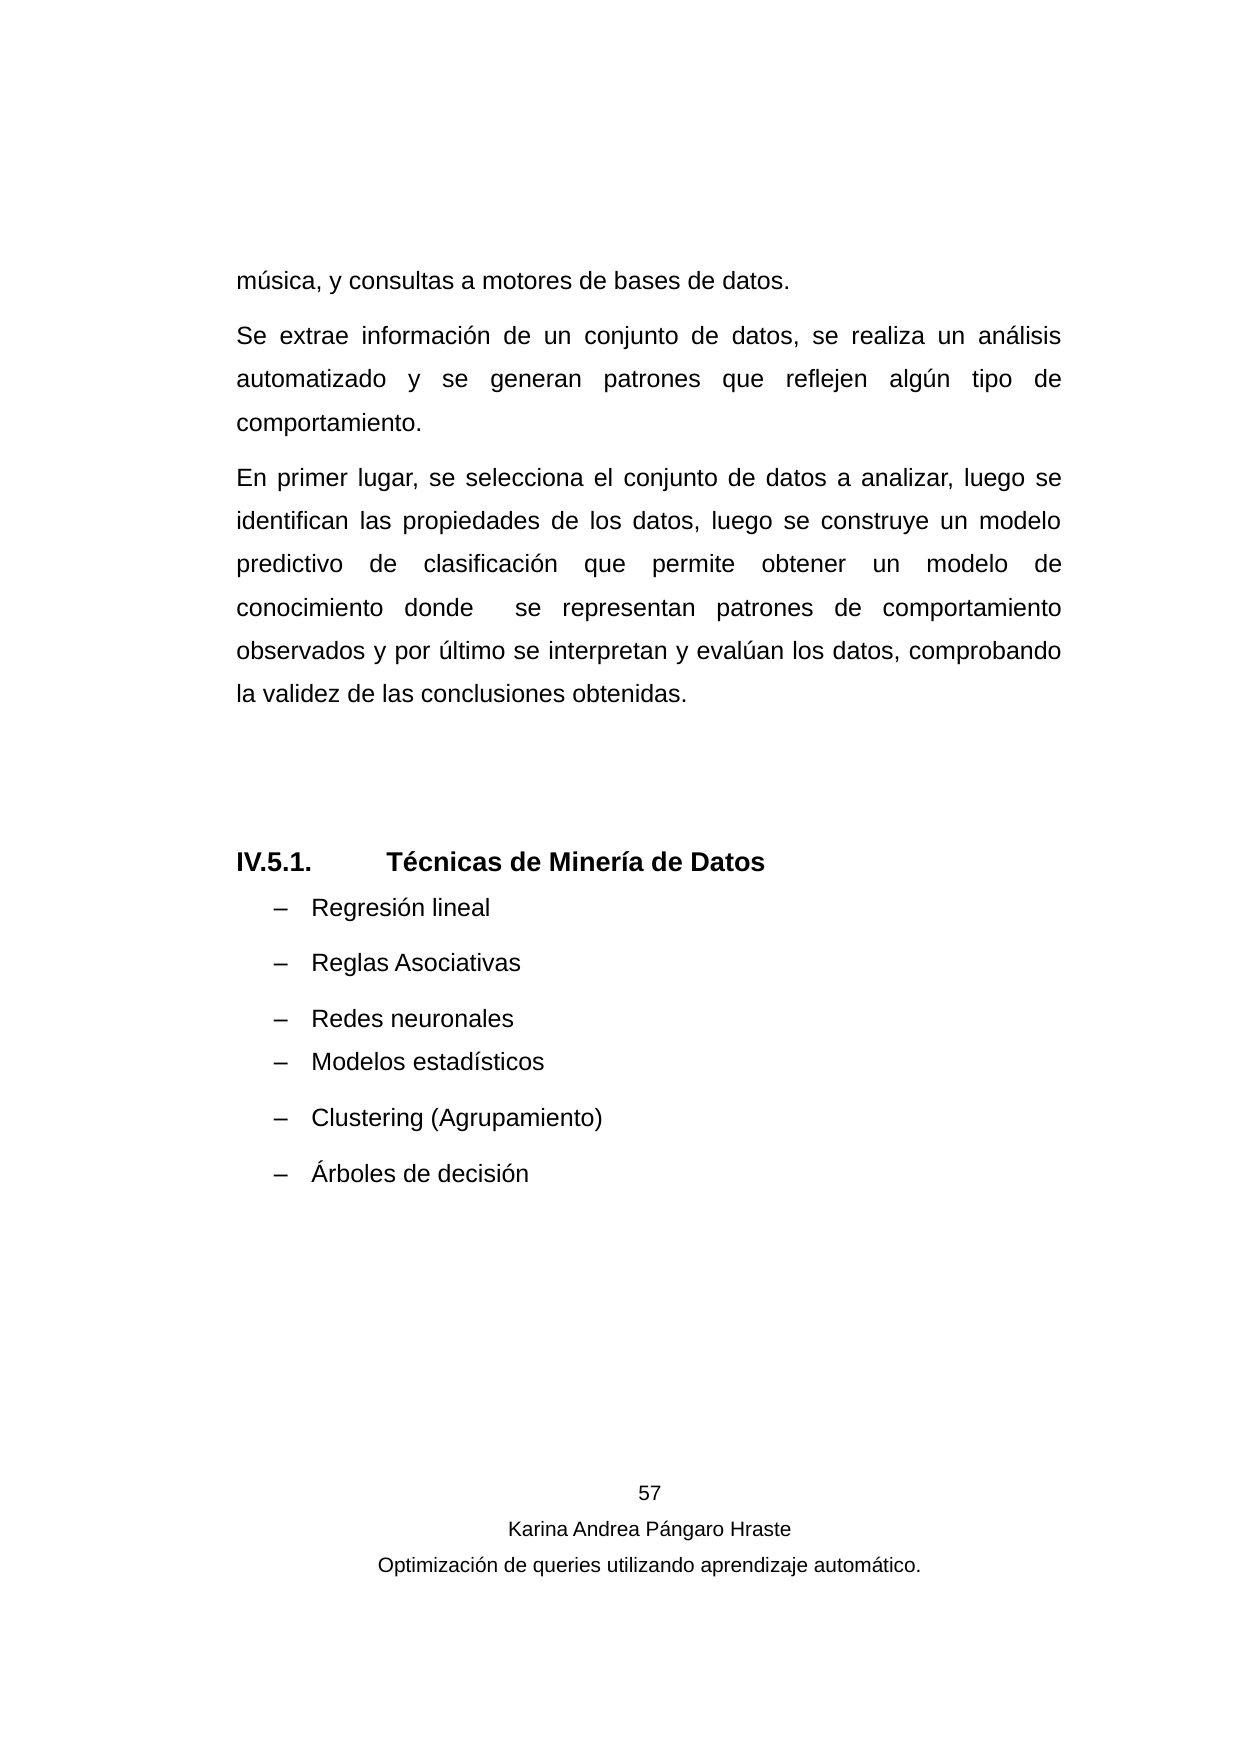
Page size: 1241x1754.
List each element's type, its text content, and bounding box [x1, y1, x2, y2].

list Reglas Asociativas [274, 948, 1063, 977]
text En primer lugar, se selecciona el conjunto de datos a analizar, luego se identifican las propiedades de los datos, luego se construye un modelo predictivo de clasificación que permite obtener un modelo de conocimiento donde se representan patrones de comportamiento observados y por último se interpretan y evalúan los datos, comprobando la validez de las conclusiones obtenidas. [236, 463, 1063, 708]
list Modelos estadísticos [274, 1047, 1063, 1076]
subtitle Técnicas de Minería de Datos [236, 846, 1063, 877]
list Árboles de decisión [274, 1159, 1063, 1188]
list Redes neuronales [274, 1004, 1063, 1033]
list Clustering (Agrupamiento) [274, 1103, 1063, 1132]
list Regresión lineal [274, 893, 1063, 921]
text música, y consultas a motores de bases de datos. [236, 266, 1063, 294]
text Se extrae información de un conjunto de datos, se realiza un análisis automatizado y se generan patrones que reflejen algún tipo de comportamiento. [236, 321, 1063, 436]
